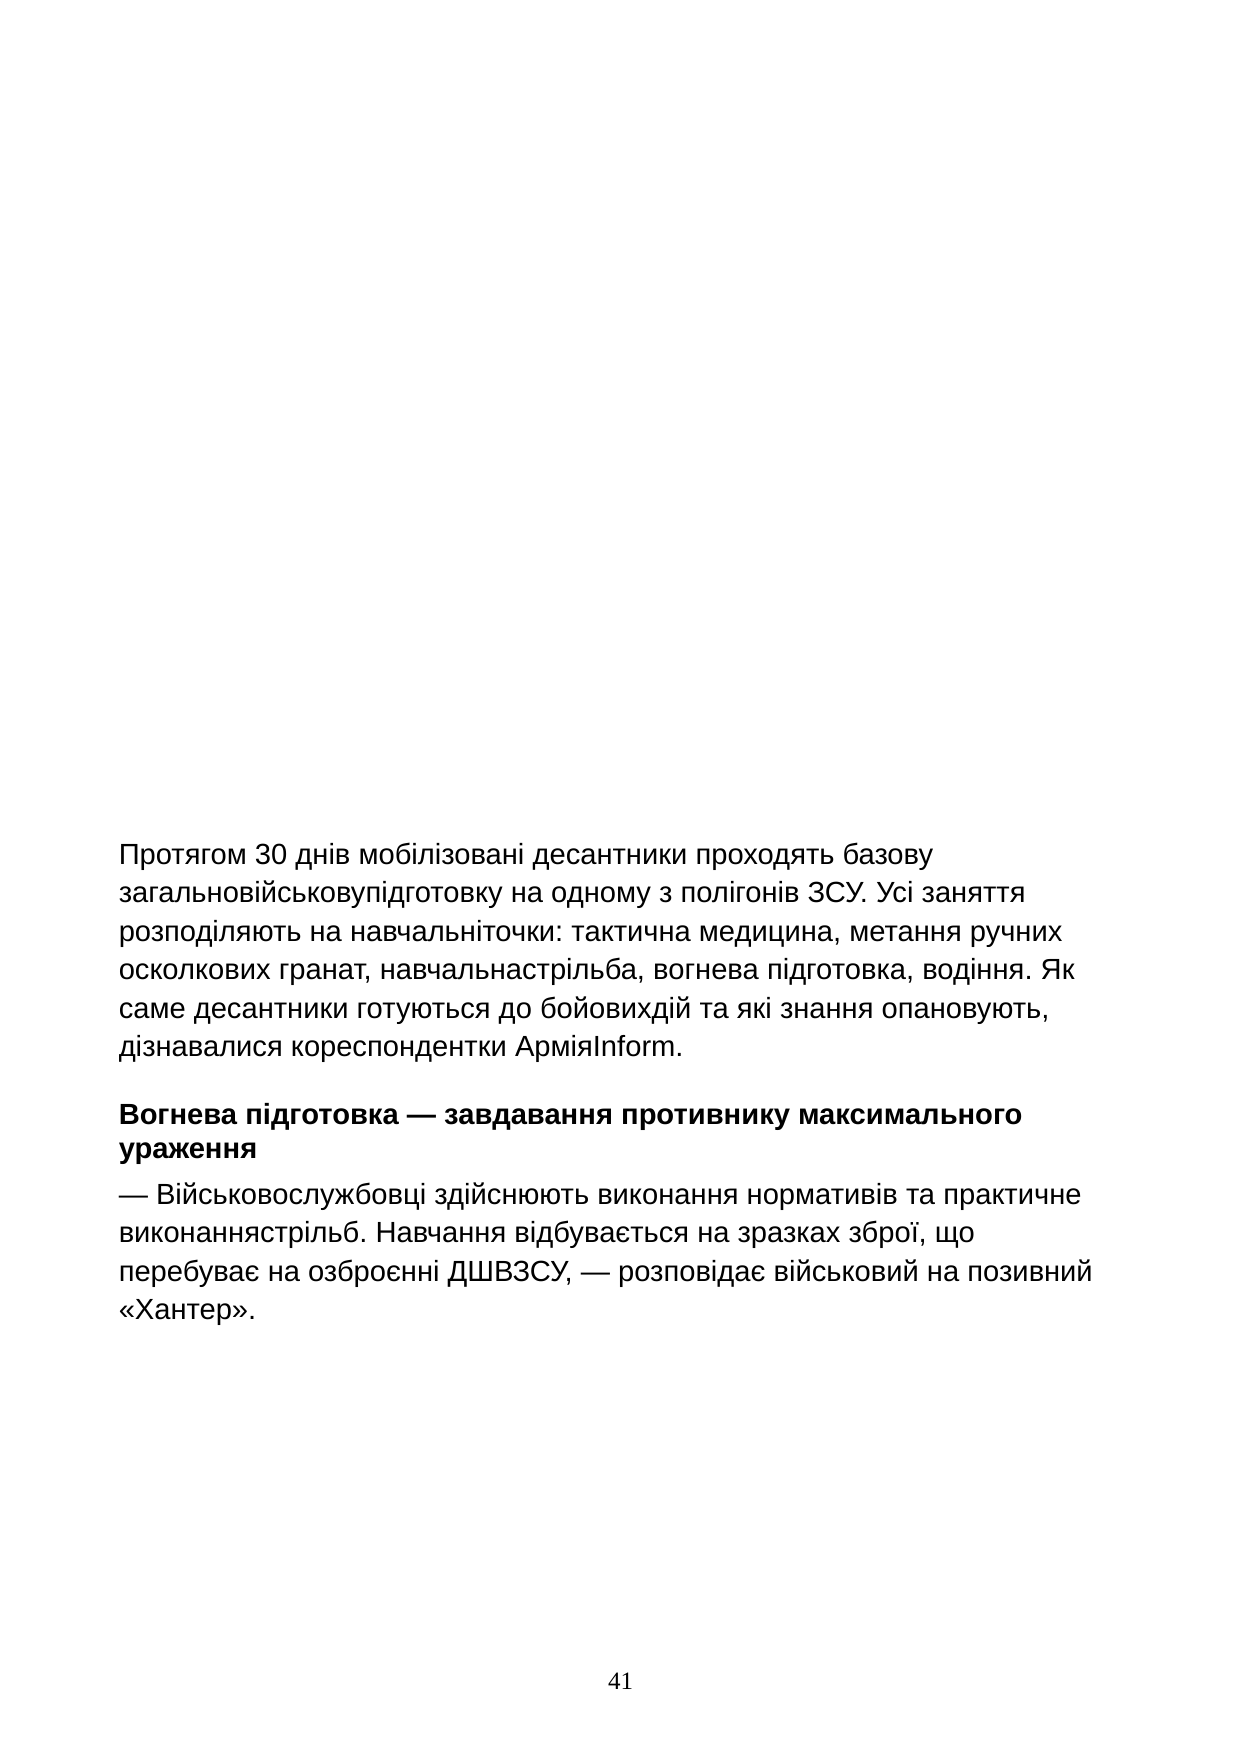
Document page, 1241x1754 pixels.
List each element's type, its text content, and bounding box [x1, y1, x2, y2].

text — Військовослужбовці здійснюють виконання нормативів та практичне виконаннястрільб. Навчання відбувається на зразках зброї, що перебуває на озброєнні ДШВЗСУ, — розповідає військовий на позивний «Хантер». [118, 1177, 1122, 1326]
text Протягом 30 днів мобілізовані десантники проходять базову загальновійськовупідготовку на одному з полігонів ЗСУ. Усі заняття розподіляють на навчальніточки: тактична медицина, метання ручних осколкових гранат, навчальнастрільба, вогнева підготовка, водіння. Як саме десантники готуються до бойовихдій та які знання опановують, дізнавалися кореспондентки АрміяInform. [118, 837, 1122, 1063]
subtitle Вогнева підготовка — завдавання противнику максимального ураження [118, 1097, 1122, 1164]
